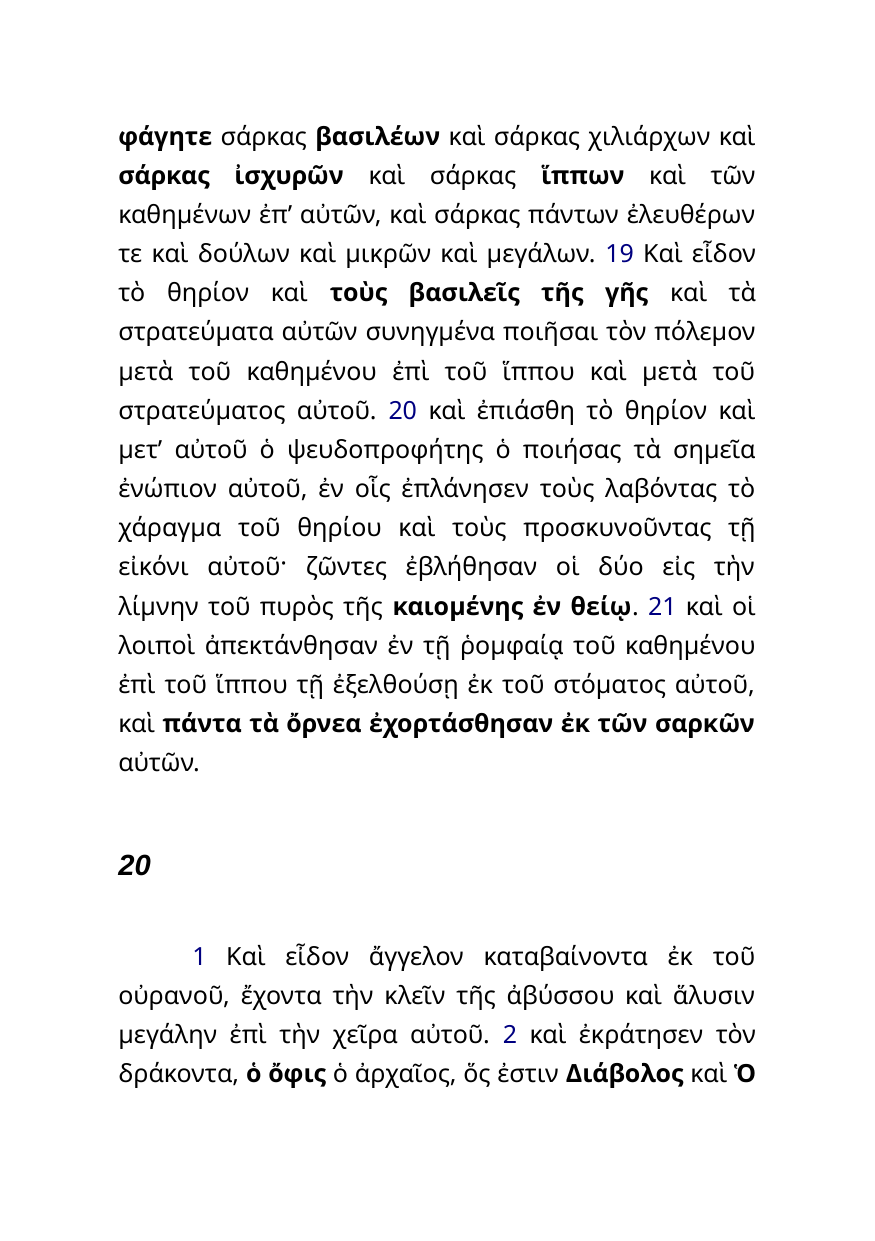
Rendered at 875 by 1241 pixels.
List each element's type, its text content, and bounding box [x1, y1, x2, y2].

subtitle 20 [118, 848, 756, 882]
text φάγητε σάρκας βασιλέων καὶ σάρκας χιλιάρχων καὶ σάρκας ἰσχυρῶν καὶ σάρκας ἵππων καὶ τῶν καθημένων ἐπ’ αὐτῶν, καὶ σάρκας πάντων ἐλευθέρων τε καὶ δούλων καὶ μικρῶν καὶ μεγάλων. 19 Καὶ εἶδον τὸ θηρίον καὶ τοὺς βασιλεῖς τῆς γῆς καὶ τὰ στρατεύματα αὐτῶν συνηγμένα ποιῆσαι τὸν πόλεμον μετὰ τοῦ καθημένου ἐπὶ τοῦ ἵππου καὶ μετὰ τοῦ στρατεύματος αὐτοῦ. 20 καὶ ἐπιάσθη τὸ θηρίον καὶ μετ’ αὐτοῦ ὁ ψευδοπροφήτης ὁ ποιήσας τὰ σημεῖα ἐνώπιον αὐτοῦ, ἐν οἷς ἐπλάνησεν τοὺς λαβόντας τὸ χάραγμα τοῦ θηρίου καὶ τοὺς προσκυνοῦντας τῇ εἰκόνι αὐτοῦ· ζῶντες ἐβλήθησαν οἱ δύο εἰς τὴν λίμνην τοῦ πυρὸς τῆς καιομένης ἐν θείῳ. 21 καὶ οἱ λοιποὶ ἀπεκτάνθησαν ἐν τῇ ῥομφαίᾳ τοῦ καθημένου ἐπὶ τοῦ ἵππου τῇ ἐξελθούσῃ ἐκ τοῦ στόματος αὐτοῦ, καὶ πάντα τὰ ὄρνεα ἐχορτάσθησαν ἐκ τῶν σαρκῶν αὐτῶν. [118, 118, 756, 779]
text 1 Καὶ εἶδον ἄγγελον καταβαίνοντα ἐκ τοῦ οὐρανοῦ, ἔχοντα τὴν κλεῖν τῆς ἀβύσσου καὶ ἅλυσιν μεγάλην ἐπὶ τὴν χεῖρα αὐτοῦ. 2 καὶ ἐκράτησεν τὸν δράκοντα, ὁ ὄφις ὁ ἀρχαῖος, ὅς ἐστιν Διάβολος καὶ Ὁ [118, 938, 756, 1090]
